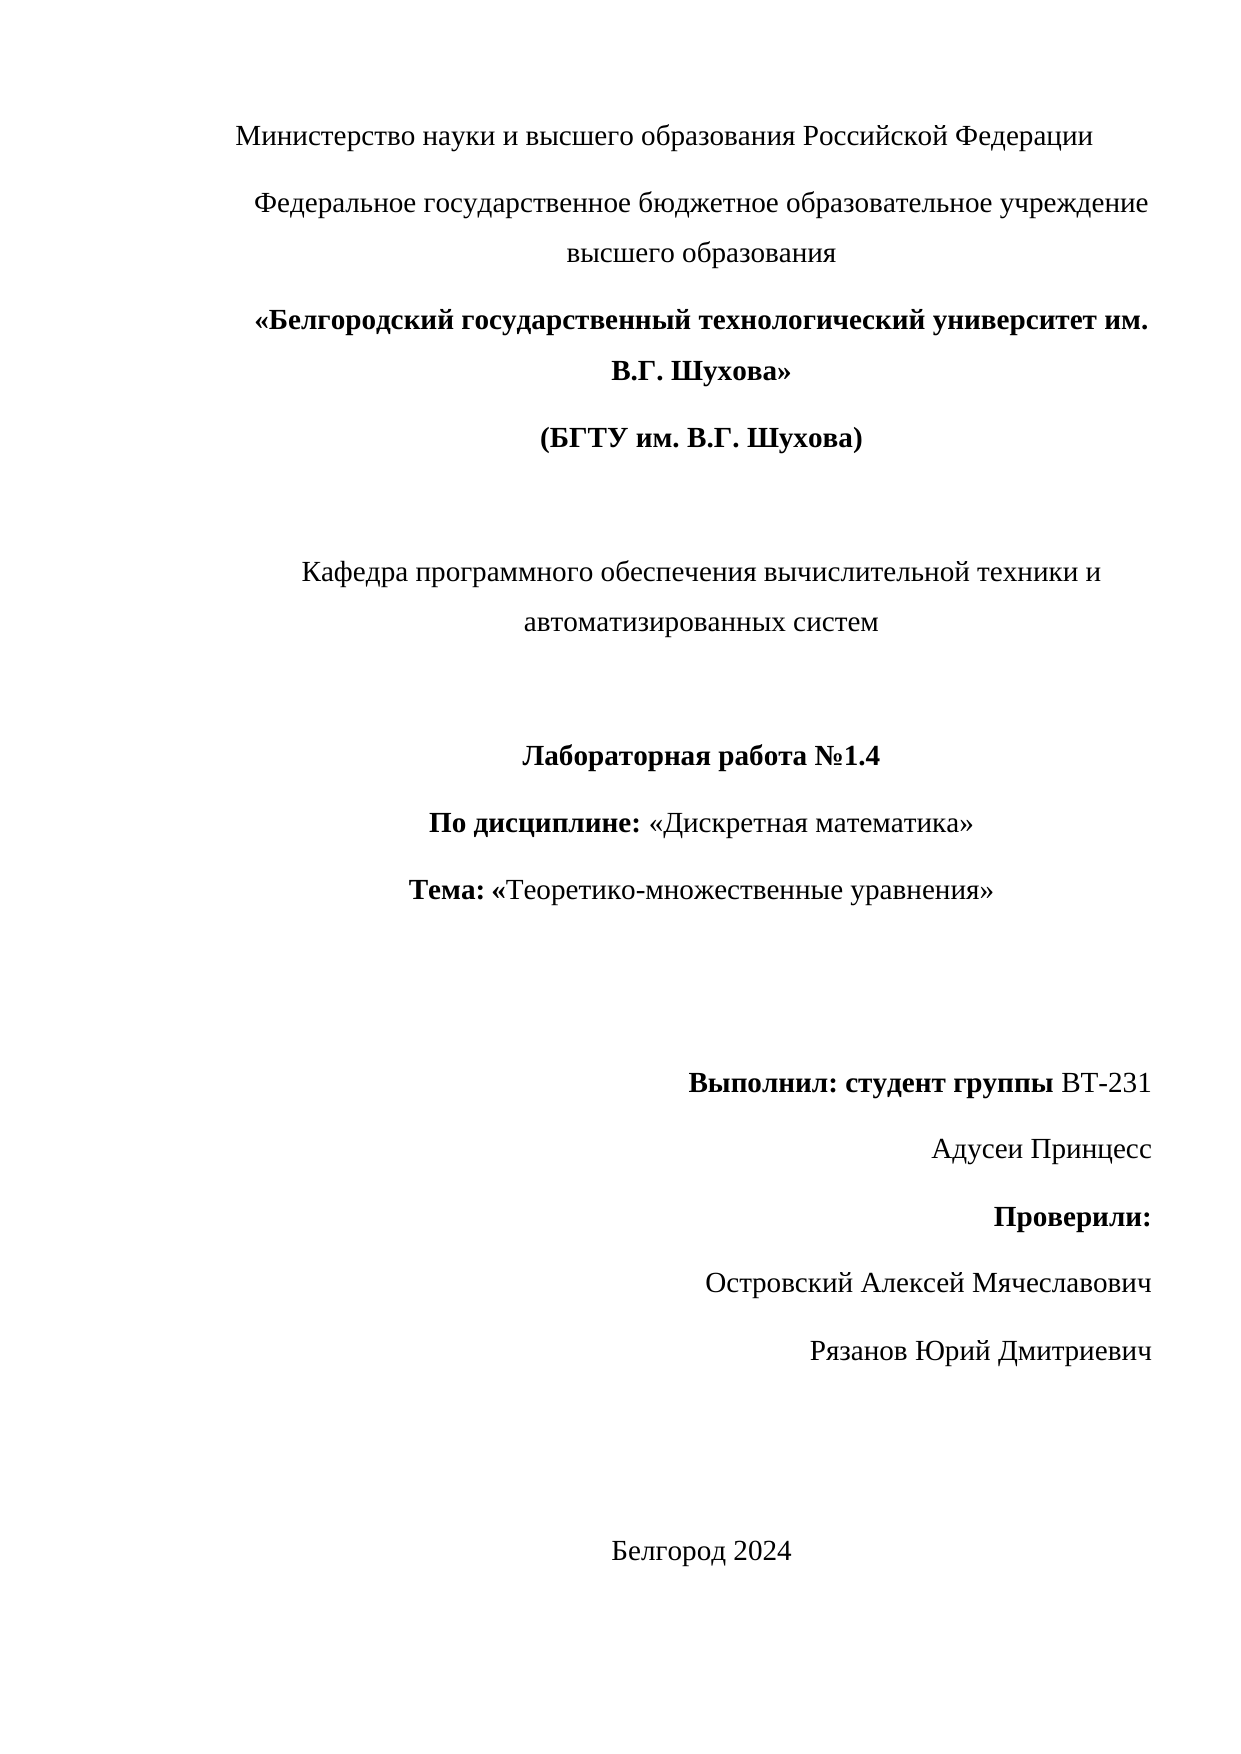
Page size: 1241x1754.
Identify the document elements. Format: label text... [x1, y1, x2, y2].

text Рязанов Юрий Дмитриевич [251, 1333, 1152, 1366]
text (БГТУ им. В.Г. Шухова) [251, 420, 1152, 453]
text Федеральное государственное бюджетное образовательное учреждение высшего образования [251, 185, 1152, 269]
text Министерство науки и высшего образования Российской Федерации [177, 118, 1152, 152]
text Тема: «Теоретико-множественные уравнения» [251, 872, 1152, 905]
text Кафедра программного обеспечения вычислительной техники и автоматизированных систем [251, 554, 1152, 637]
text «Белгородский государственный технологический университет им. В.Г. Шухова» [251, 302, 1152, 386]
text Белгород 2024 [251, 1533, 1152, 1567]
text Островский Алексей Мячеславович [251, 1266, 1152, 1299]
text Проверили: [251, 1199, 1152, 1232]
text Адусеи Принцесс [251, 1132, 1152, 1165]
text Выполнил: студент группы ВТ-231 [620, 1065, 1152, 1098]
text Лабораторная работа №1.4 [251, 738, 1152, 771]
text По дисциплине: «Дискретная математика» [251, 805, 1152, 838]
